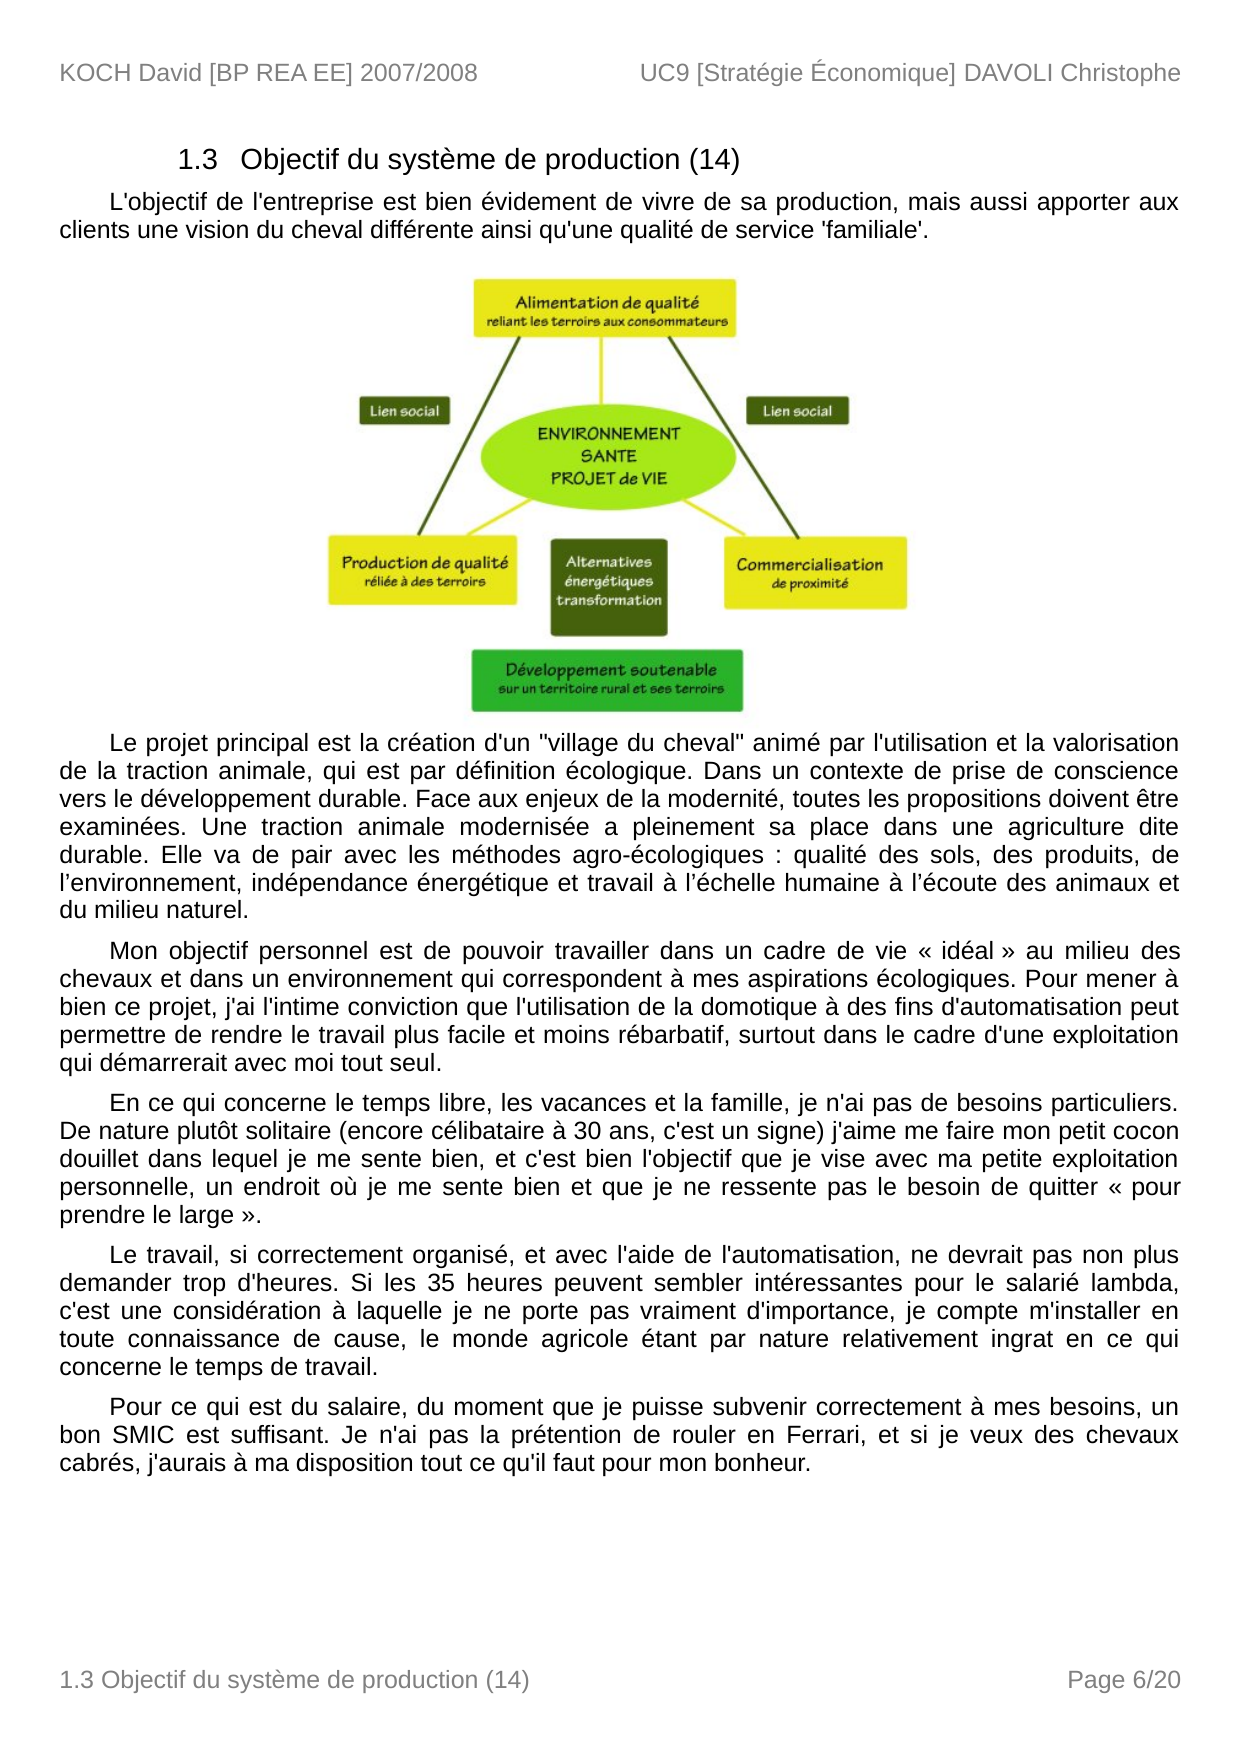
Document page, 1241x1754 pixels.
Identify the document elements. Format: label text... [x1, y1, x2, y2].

picture [307, 256, 933, 729]
text Le projet principal est la création d'un "village du cheval" animé par l'utilisation et la valorisation de la traction animale, qui est par définition écologique. Dans un contexte de prise de conscience vers le développement durable. Face aux enjeux de la modernité, toutes les propositions doivent être examinées. Une traction animale modernisée a pleinement sa place dans une agriculture dite durable. Elle va de pair avec les méthodes agro-écologiques : qualité des sols, des produits, de l’environnement, indépendance énergétique et travail à l’échelle humaine à l’écoute des animaux et du milieu naturel. [59, 256, 1181, 924]
text Le travail, si correctement organisé, et avec l'aide de l'automatisation, ne devrait pas non plus demander trop d'heures. Si les 35 heures peuvent sembler intéressantes pour le salarié lambda, c'est une considération à laquelle je ne porte pas vraiment d'importance, je compte m'installer en toute connaissance de cause, le monde agricole étant par nature relativement ingrat en ce qui concerne le temps de travail. [59, 1241, 1181, 1381]
text En ce qui concerne le temps libre, les vacances et la famille, je n'ai pas de besoins particuliers. De nature plutôt solitaire (encore célibataire à 30 ans, c'est un signe) j'aime me faire mon petit cocon douillet dans lequel je me sente bien, et c'est bien l'objectif que je vise avec ma petite exploitation personnelle, un endroit où je me sente bien et que je ne ressente pas le besoin de quitter « pour prendre le large ». [59, 1089, 1181, 1228]
text Pour ce qui est du salaire, du moment que je puisse subvenir correctement à mes besoins, un bon SMIC est suffisant. Je n'ai pas la prétention de rouler en Ferrari, et si je veux des chevaux cabrés, j'aurais à ma disposition tout ce qu'il faut pour mon bonheur. [59, 1393, 1181, 1477]
text Mon objectif personnel est de pouvoir travailler dans un cadre de vie « idéal » au milieu des chevaux et dans un environnement qui correspondent à mes aspirations écologiques. Pour mener à bien ce projet, j'ai l'intime conviction que l'utilisation de la domotique à des fins d'automatisation peut permettre de rendre le travail plus facile et moins rébarbatif, surtout dans le cadre d'une exploitation qui démarrerait avec moi tout seul. [59, 937, 1181, 1076]
subtitle Objectif du système de production (14) [59, 143, 1181, 176]
text L'objectif de l'entreprise est bien évidement de vivre de sa production, mais aussi apporter aux clients une vision du cheval différente ainsi qu'une qualité de service 'familiale'. [59, 188, 1181, 244]
